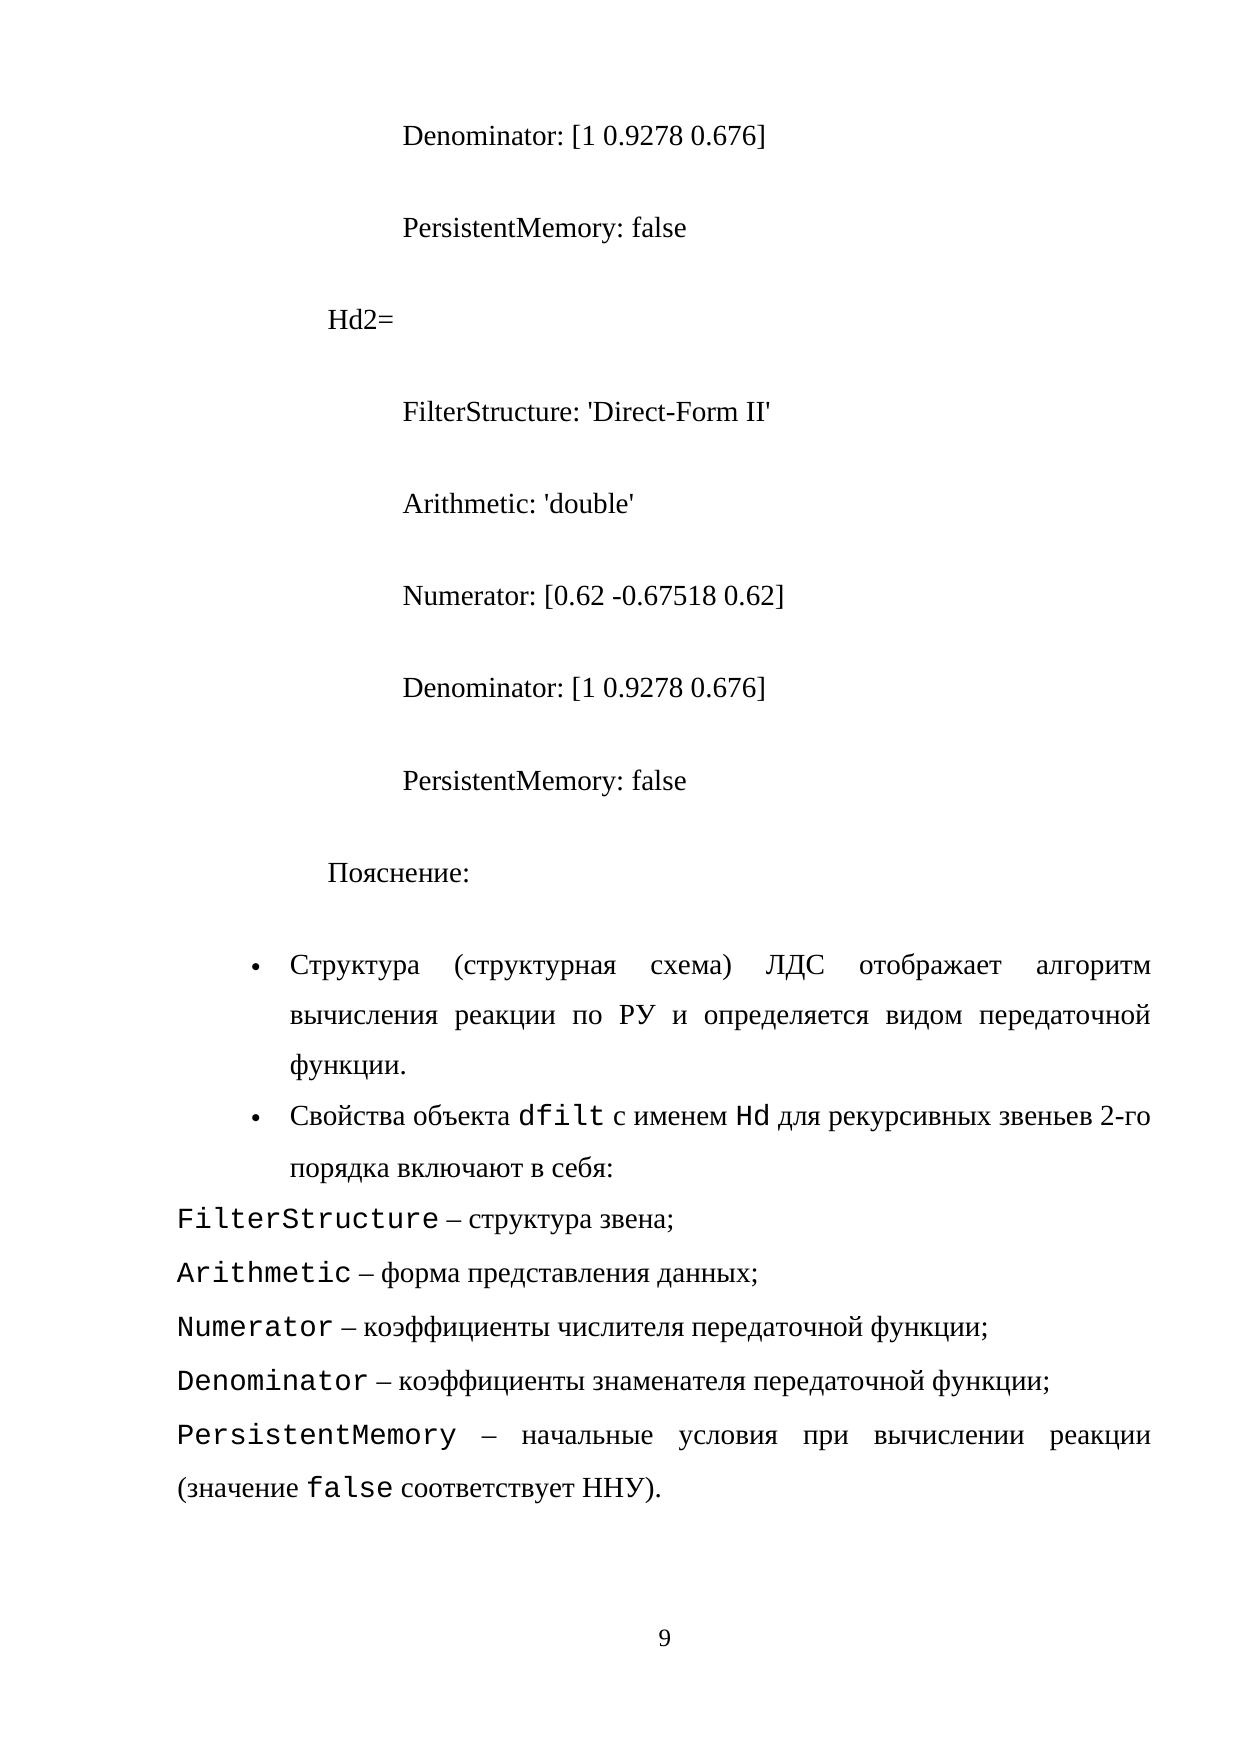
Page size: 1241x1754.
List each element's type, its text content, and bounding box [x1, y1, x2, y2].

text PersistentMemory: false [327, 763, 1152, 796]
text FilterStructure – структура звена; [177, 1201, 1152, 1237]
text Hd2= [327, 302, 1152, 336]
text Denominator – коэффициенты знаменателя передаточной функции; [177, 1363, 1152, 1399]
list Свойства объекта dfilt с именем Hd для рекурсивных звеньев 2-го порядка включают в себя: [252, 1098, 1152, 1184]
text Numerator: [0.62 -0.67518 0.62] [327, 578, 1152, 612]
text PersistentMemory – начальные условия при вычислении реакции (значение false соответствует ННУ). [177, 1417, 1152, 1506]
text Numerator – коэффициенты числителя передаточной функции; [177, 1309, 1152, 1345]
text Пояснение: [327, 855, 1152, 888]
text Arithmetic: 'double' [327, 486, 1152, 520]
text FilterStructure: 'Direct-Form II' [327, 394, 1152, 428]
text PersistentMemory: false [327, 210, 1152, 244]
text Arithmetic – форма представления данных; [177, 1255, 1152, 1291]
text Denominator: [1 0.9278 0.676] [327, 118, 1152, 152]
text Denominator: [1 0.9278 0.676] [327, 671, 1152, 704]
list Структура (структурная схема) ЛДС отображает алгоритм вычисления реакции по РУ и определяется видом передаточной функции. [252, 947, 1152, 1081]
